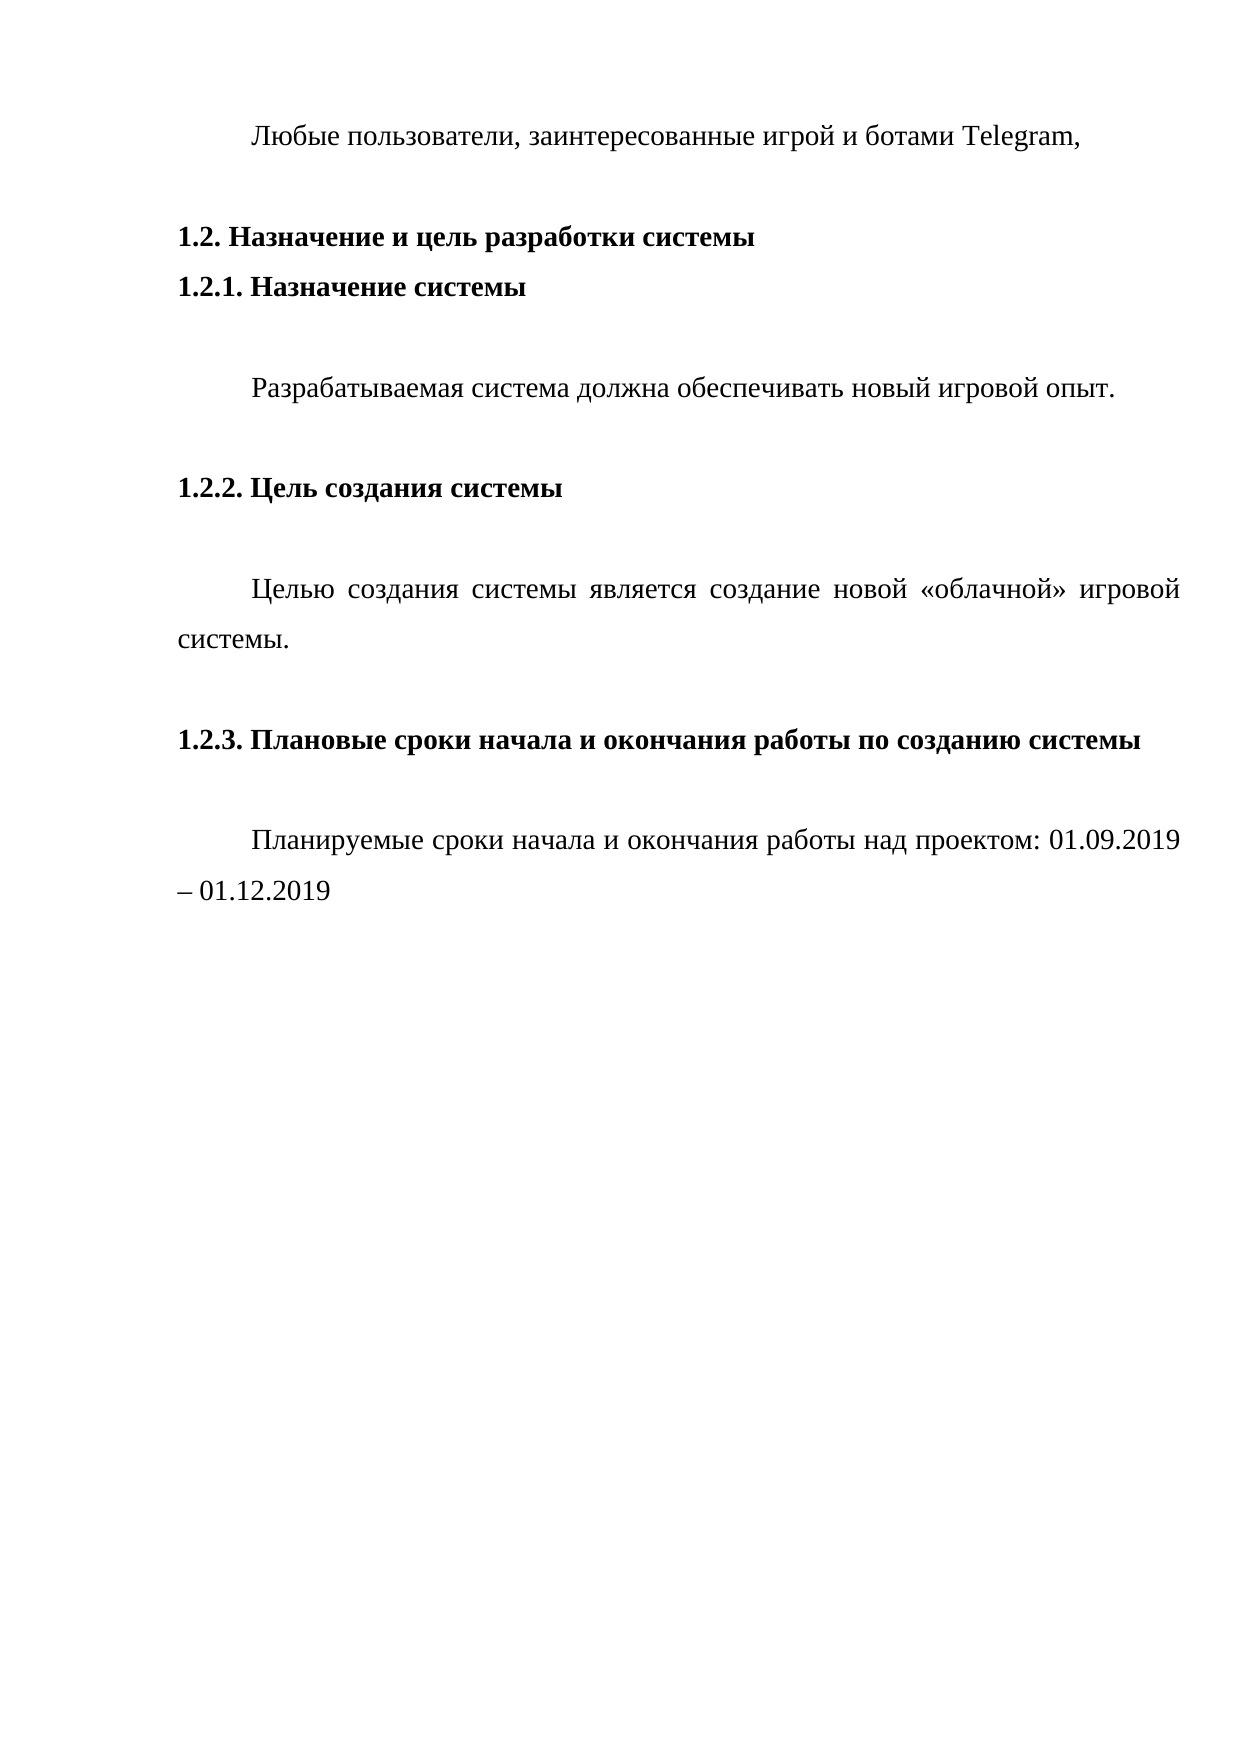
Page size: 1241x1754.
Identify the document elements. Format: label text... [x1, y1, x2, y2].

text 1.2.3. Плановые сроки начала и окончания работы по созданию системы [177, 722, 1181, 755]
text Целью создания системы является создание новой «облачной» игровой системы. [177, 571, 1181, 655]
text Любые пользователи, заинтересованные игрой и ботами Telegram, [177, 118, 1181, 152]
text 1.2.1. Назначение системы [177, 269, 1181, 303]
text Разрабатываемая система должна обеспечивать новый игровой опыт. [177, 370, 1181, 403]
text Планируемые сроки начала и окончания работы над проектом: 01.09.2019 – 01.12.2019 [177, 822, 1181, 906]
text 1.2. Назначение и цель разработки системы [177, 219, 1181, 252]
text 1.2.2. Цель создания системы [177, 470, 1181, 504]
